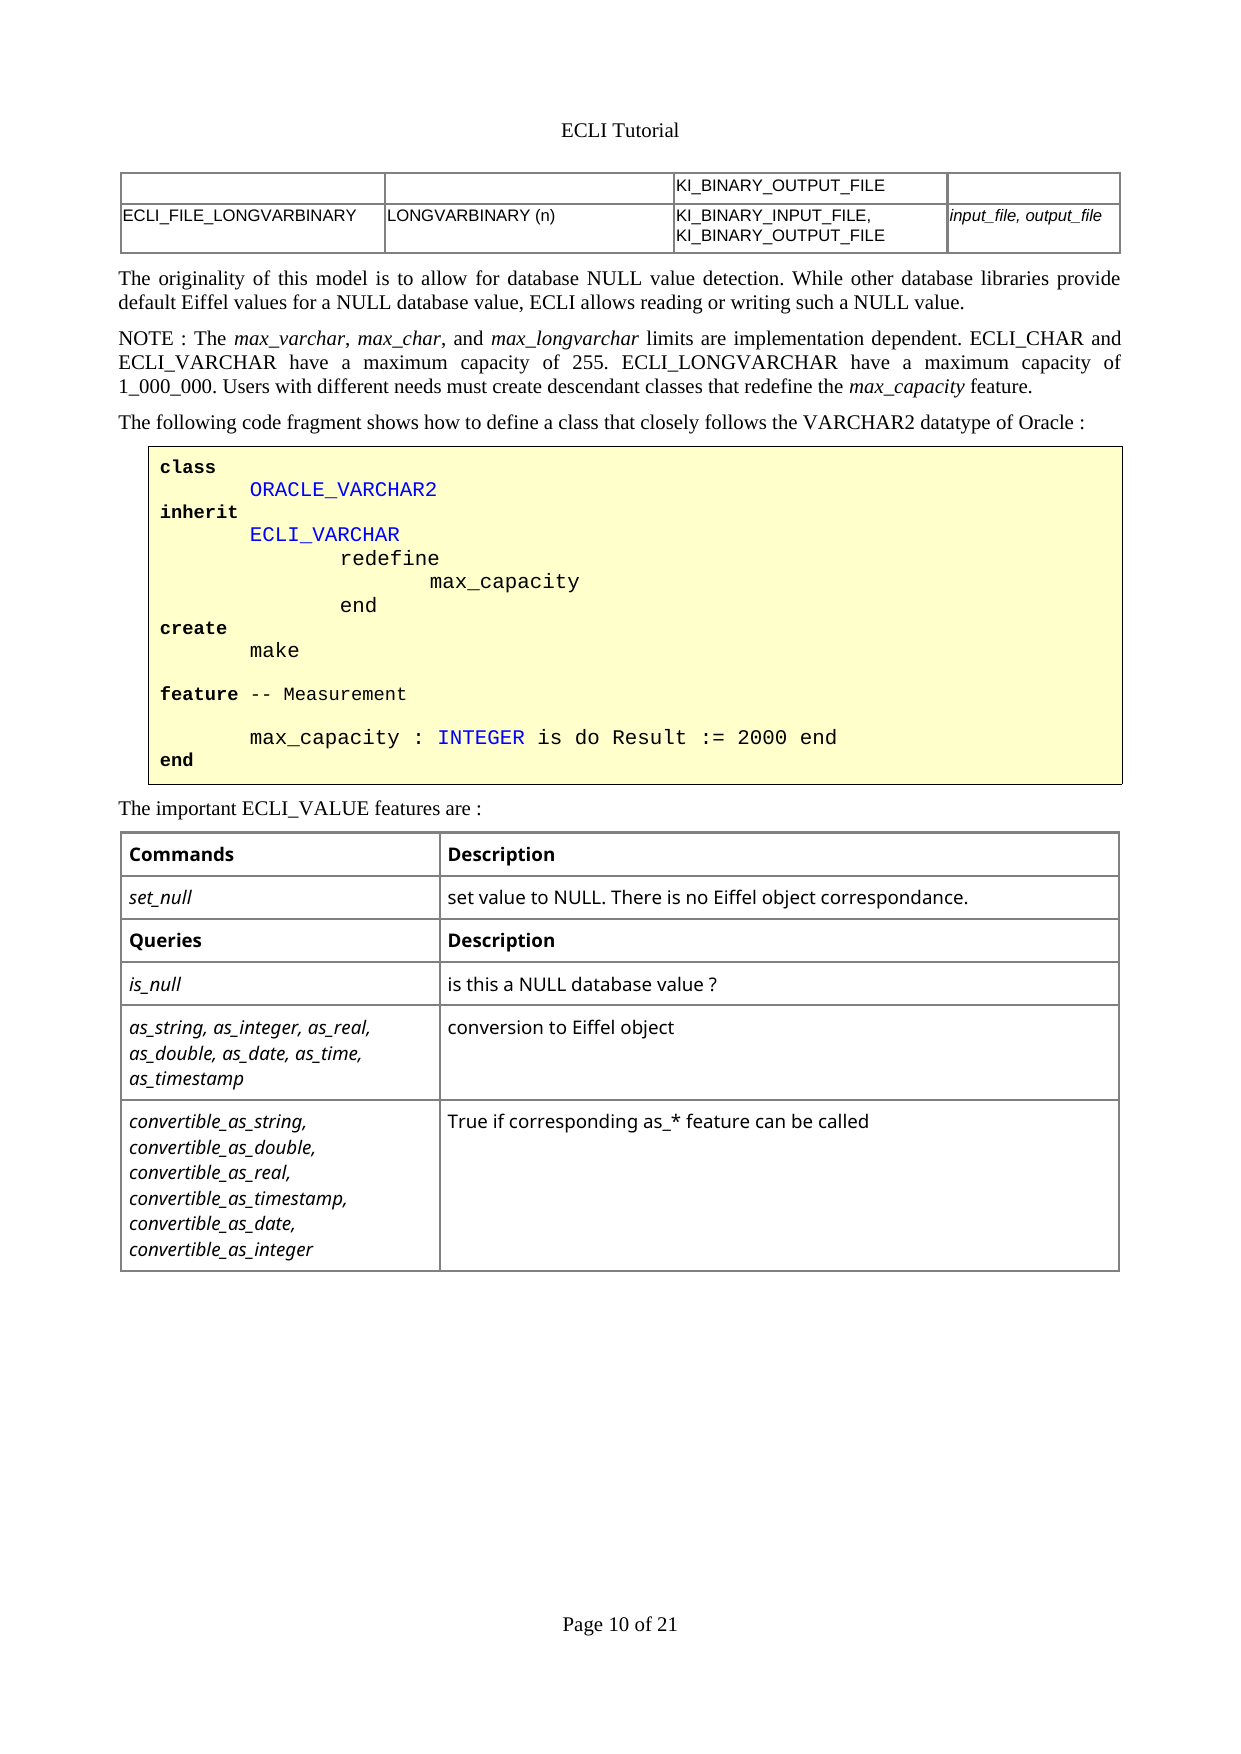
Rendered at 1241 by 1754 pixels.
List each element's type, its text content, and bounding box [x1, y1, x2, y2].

text end [149, 739, 1122, 784]
table_cell input_file, output_file [949, 205, 1119, 252]
text The originality of this model is to allow for database NULL value detection. While other database libraries provide default Eiffel values for a NULL database value, ECLI allows reading or writing such a NULL value. [118, 266, 1122, 314]
text NOTE : The max_varchar, max_char, and max_longvarchar limits are implementation dependent. ECLI_CHAR and ECLI_VARCHAR have a maximum capacity of 255. ECLI_LONGVARCHAR have a maximum capacity of 1_000_000. Users with different needs must create descendant classes that redefine the max_capacity feature. [118, 326, 1122, 398]
text inherit [149, 491, 1122, 512]
table_cell Queries [122, 920, 439, 961]
text feature -- Measurement [149, 673, 1122, 694]
table_cell [949, 174, 1119, 202]
table_cell convertible_as_string, convertible_as_double, convertible_as_real, convertible_as_timestamp, convertible_as_date, convertible_as_integer [122, 1101, 439, 1269]
table_cell KI_BINARY_OUTPUT_FILE [675, 174, 946, 202]
table_cell True if corresponding as_* feature can be called [441, 1101, 1118, 1269]
text end [149, 583, 1122, 607]
text max_capacity [149, 559, 1122, 583]
table_cell set_null [122, 877, 439, 918]
table_header Description [441, 834, 1118, 875]
text make [149, 628, 1122, 651]
table_cell conversion to Eiffel object [441, 1006, 1118, 1099]
text create [149, 607, 1122, 628]
table_cell is_null [122, 963, 439, 1004]
table_cell as_string, as_integer, as_real, as_double, as_date, as_time, as_timestamp [122, 1006, 439, 1099]
table_cell [122, 174, 384, 202]
table_cell KI_BINARY_INPUT_FILE, KI_BINARY_OUTPUT_FILE [675, 205, 946, 252]
table_header Commands [122, 834, 439, 875]
text max_capacity : INTEGER is do Result := 2000 end [149, 715, 1122, 739]
table_cell [386, 174, 673, 202]
table_cell is this a NULL database value ? [441, 963, 1118, 1004]
text ECLI_VARCHAR [149, 512, 1122, 536]
table_cell ECLI_FILE_LONGVARBINARY [122, 205, 384, 252]
text The important ECLI_VALUE features are : [118, 796, 1122, 820]
table_cell Description [441, 920, 1118, 961]
text redefine [149, 536, 1122, 559]
table_cell set value to NULL. There is no Eiffel object correspondance. [441, 877, 1118, 918]
table_cell LONGVARBINARY (n) [386, 205, 673, 252]
text ORACLE_VARCHAR2 [149, 467, 1122, 491]
text The following code fragment shows how to define a class that closely follows the VARCHAR2 datatype of Oracle : [118, 410, 1122, 434]
text class [149, 447, 1122, 467]
